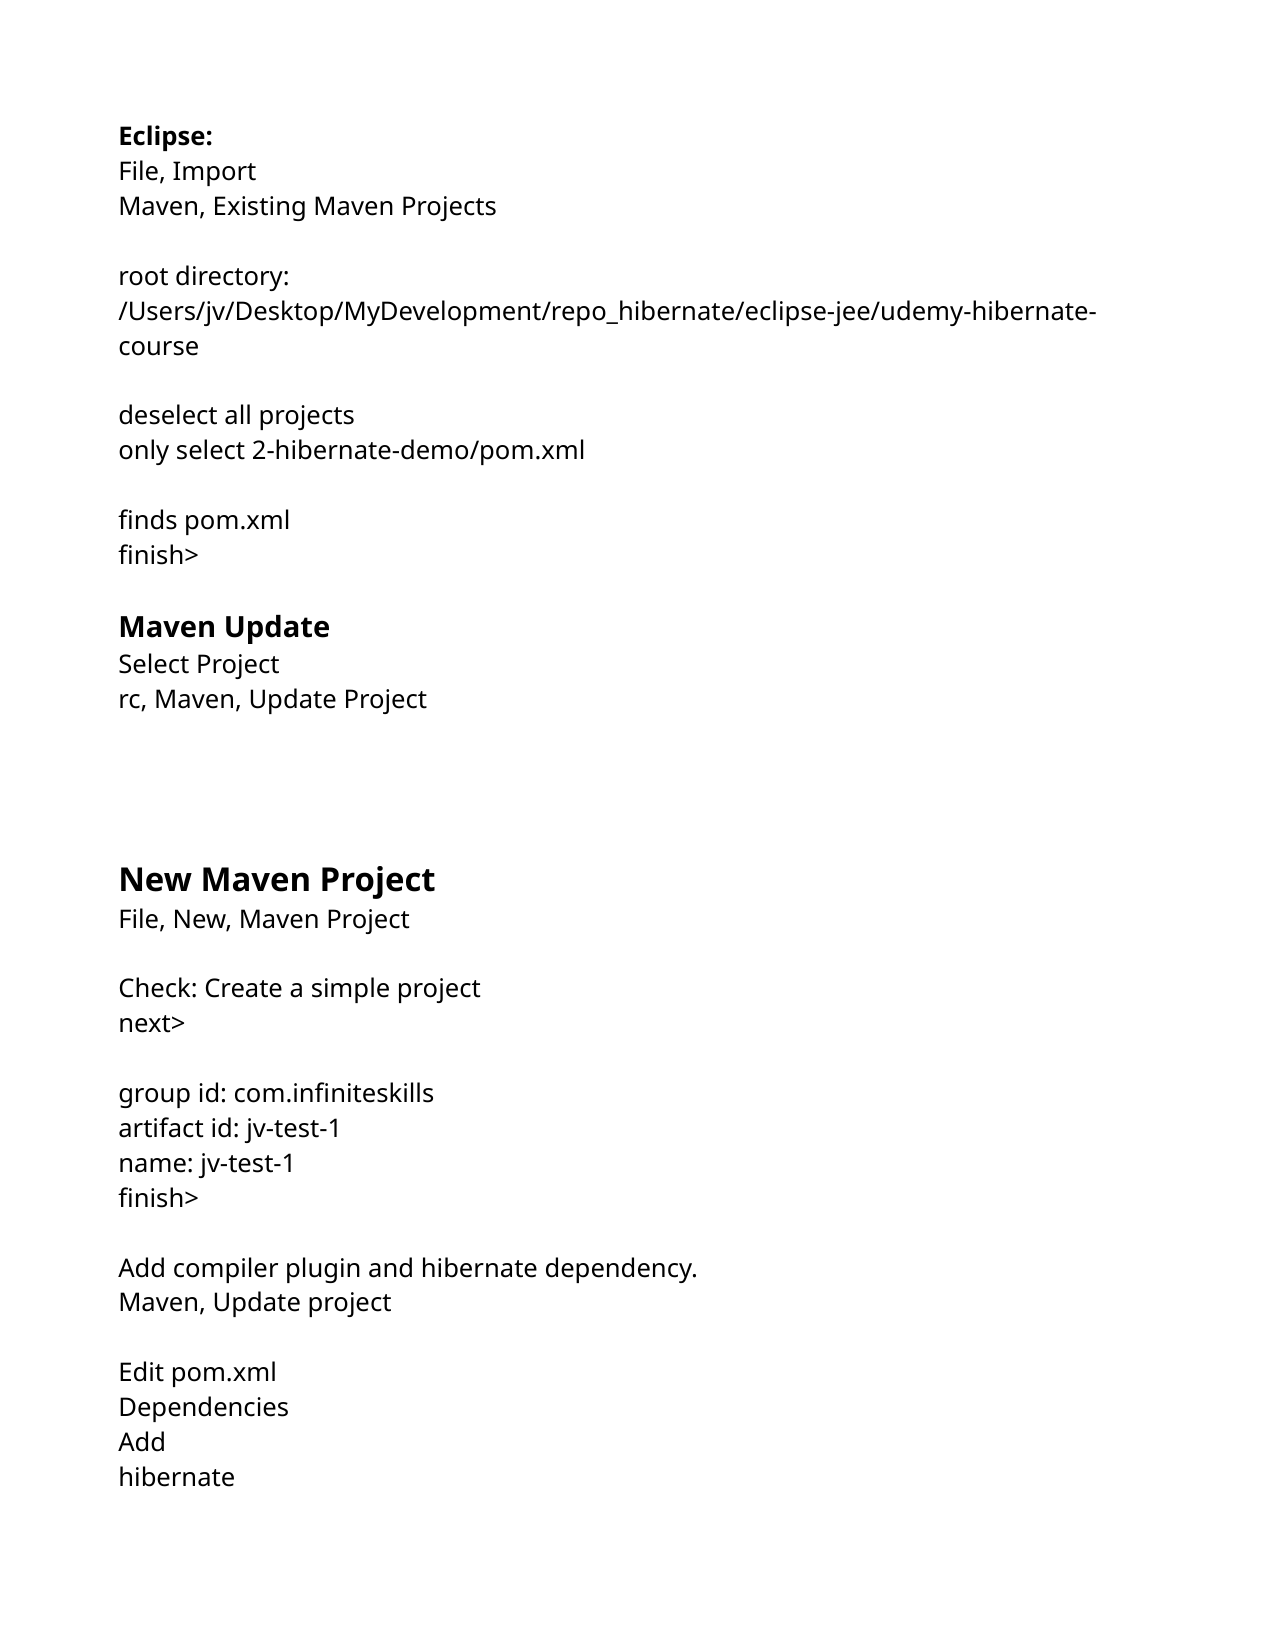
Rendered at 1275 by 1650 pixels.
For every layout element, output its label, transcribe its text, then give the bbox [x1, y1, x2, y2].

text root directory: [118, 258, 1157, 293]
text Eclipse: [118, 118, 1157, 153]
text rc, Maven, Update Project [118, 681, 1157, 716]
text Dependencies [118, 1389, 1157, 1424]
text Maven, Existing Maven Projects [118, 188, 1157, 223]
text /Users/jv/Desktop/MyDevelopment/repo_hibernate/eclipse-jee/udemy-hibernate-course [118, 293, 1157, 362]
text hibernate [118, 1459, 1157, 1494]
text name: jv-test-1 [118, 1145, 1157, 1180]
text artifact id: jv-test-1 [118, 1110, 1157, 1145]
text Maven Update [118, 607, 1157, 646]
text finish> [118, 537, 1157, 572]
text only select 2-hibernate-demo/pom.xml [118, 432, 1157, 467]
text New Maven Project [118, 856, 1157, 901]
text Select Project [118, 646, 1157, 681]
text finds pom.xml [118, 502, 1157, 537]
text next> [118, 1005, 1157, 1040]
text group id: com.infiniteskills [118, 1075, 1157, 1110]
text finish> [118, 1180, 1157, 1215]
text File, Import [118, 153, 1157, 188]
text Check: Create a simple project [118, 970, 1157, 1005]
text File, New, Maven Project [118, 901, 1157, 936]
text Edit pom.xml [118, 1354, 1157, 1389]
text Add compiler plugin and hibernate dependency. [118, 1249, 1157, 1284]
text Add [118, 1424, 1157, 1459]
text deselect all projects [118, 397, 1157, 432]
text Maven, Update project [118, 1284, 1157, 1319]
